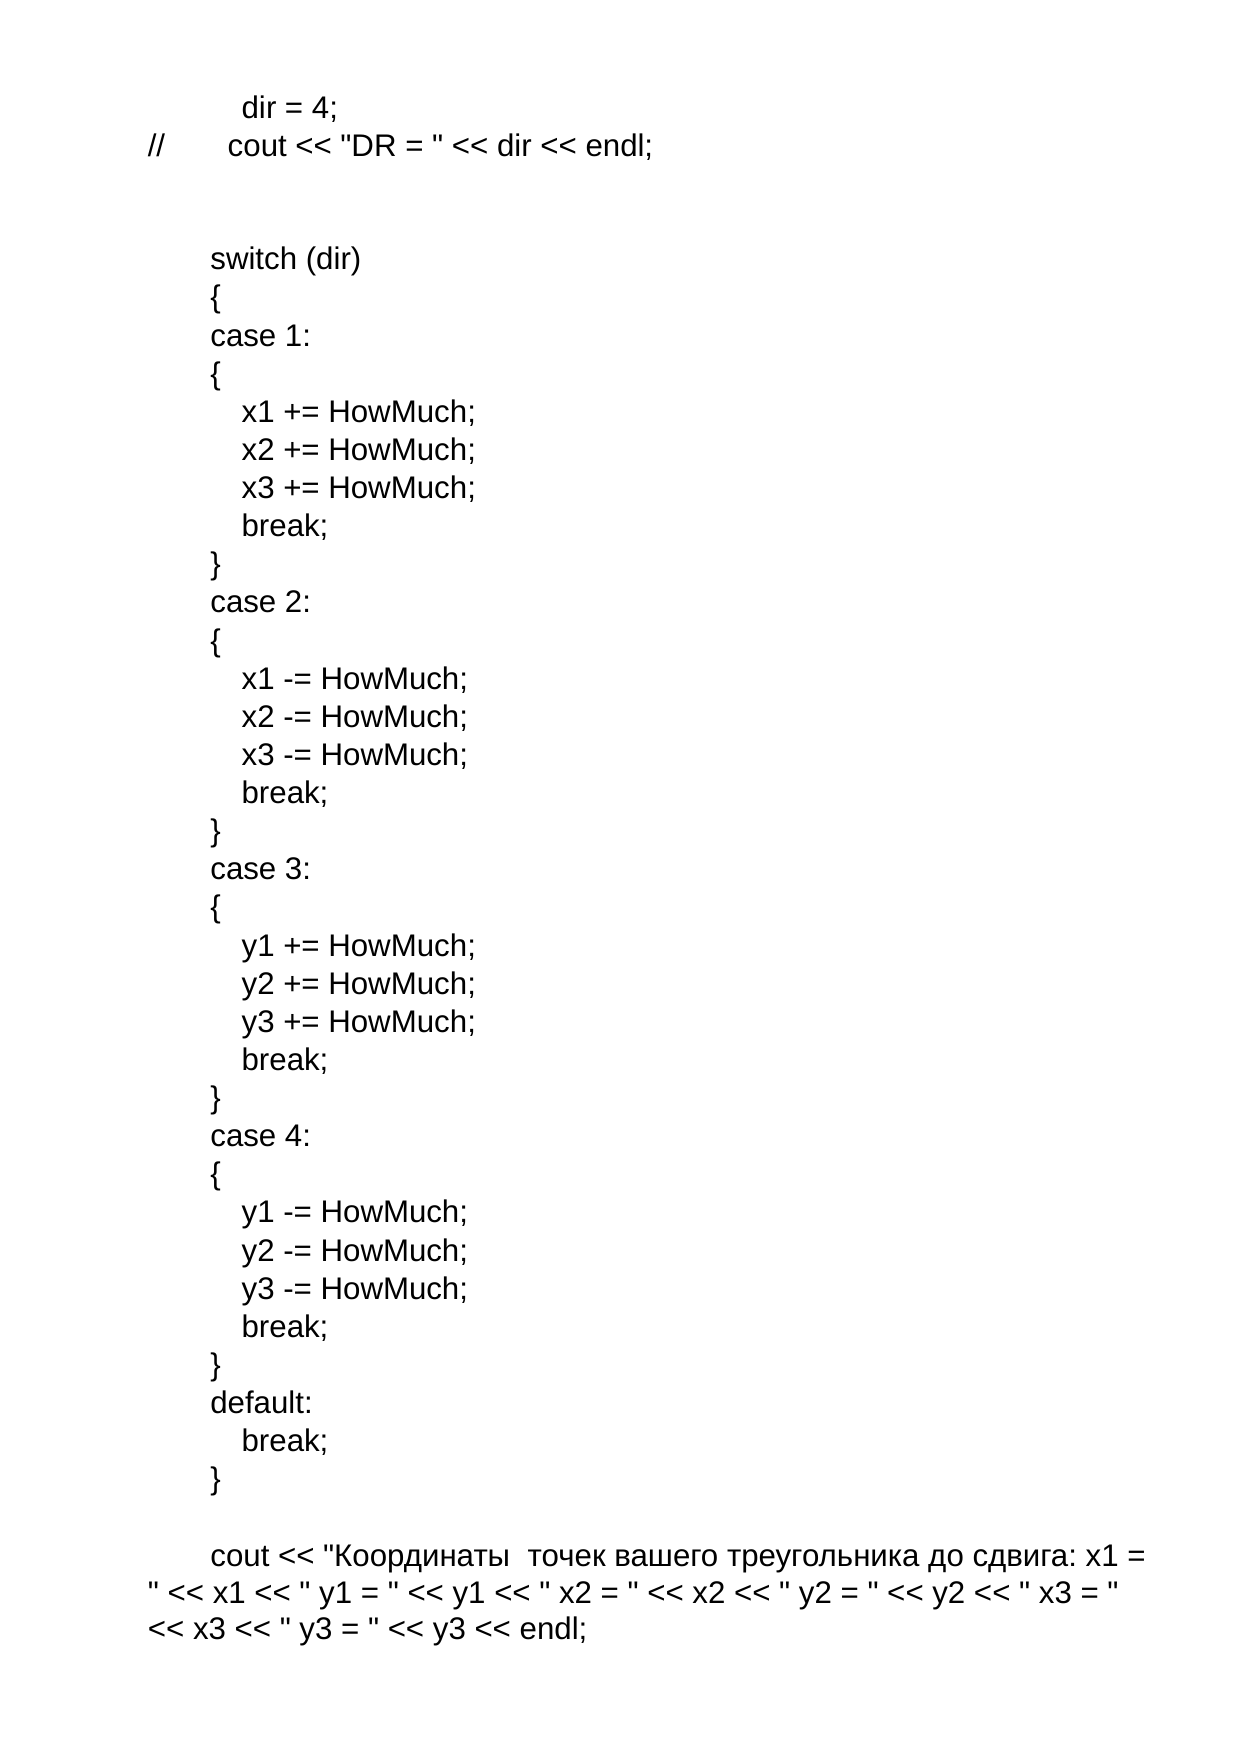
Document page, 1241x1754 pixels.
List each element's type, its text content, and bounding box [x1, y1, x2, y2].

text cout << "Координаты точек вашего треугольника до сдвига: х1 = " << x1 << " y1 = " << y1 << " x2 = " << x2 << " y2 = " << y2 << " x3 = " << x3 << " y3 = " << y3 << endl; [148, 1536, 1152, 1646]
text break; [148, 506, 1152, 544]
text x2 += HowMuch; [148, 430, 1152, 468]
text } [148, 544, 1152, 583]
text } [148, 811, 1152, 849]
text y3 -= HowMuch; [148, 1269, 1152, 1307]
text y2 -= HowMuch; [148, 1231, 1152, 1269]
text default: [148, 1383, 1152, 1421]
text { [148, 278, 1152, 316]
text { [148, 354, 1152, 392]
text case 3: [148, 849, 1152, 888]
text y1 += HowMuch; [148, 926, 1152, 964]
text break; [148, 1307, 1152, 1345]
text { [148, 621, 1152, 659]
text x1 += HowMuch; [148, 392, 1152, 430]
text y1 -= HowMuch; [148, 1193, 1152, 1231]
text y2 += HowMuch; [148, 964, 1152, 1002]
text x3 -= HowMuch; [148, 735, 1152, 773]
text case 2: [148, 583, 1152, 621]
text break; [148, 1040, 1152, 1078]
text break; [148, 1421, 1152, 1459]
text x1 -= HowMuch; [148, 659, 1152, 697]
text } [148, 1345, 1152, 1383]
text switch (dir) [148, 239, 1152, 278]
text x3 += HowMuch; [148, 468, 1152, 506]
text // cout << "DR = " << dir << endl; [148, 127, 1152, 163]
text } [148, 1459, 1152, 1498]
text case 4: [148, 1116, 1152, 1154]
text { [148, 888, 1152, 926]
text dir = 4; [148, 88, 1152, 127]
text x2 -= HowMuch; [148, 697, 1152, 735]
text { [148, 1154, 1152, 1193]
text } [148, 1078, 1152, 1116]
text y3 += HowMuch; [148, 1002, 1152, 1040]
text case 1: [148, 316, 1152, 354]
text break; [148, 773, 1152, 811]
